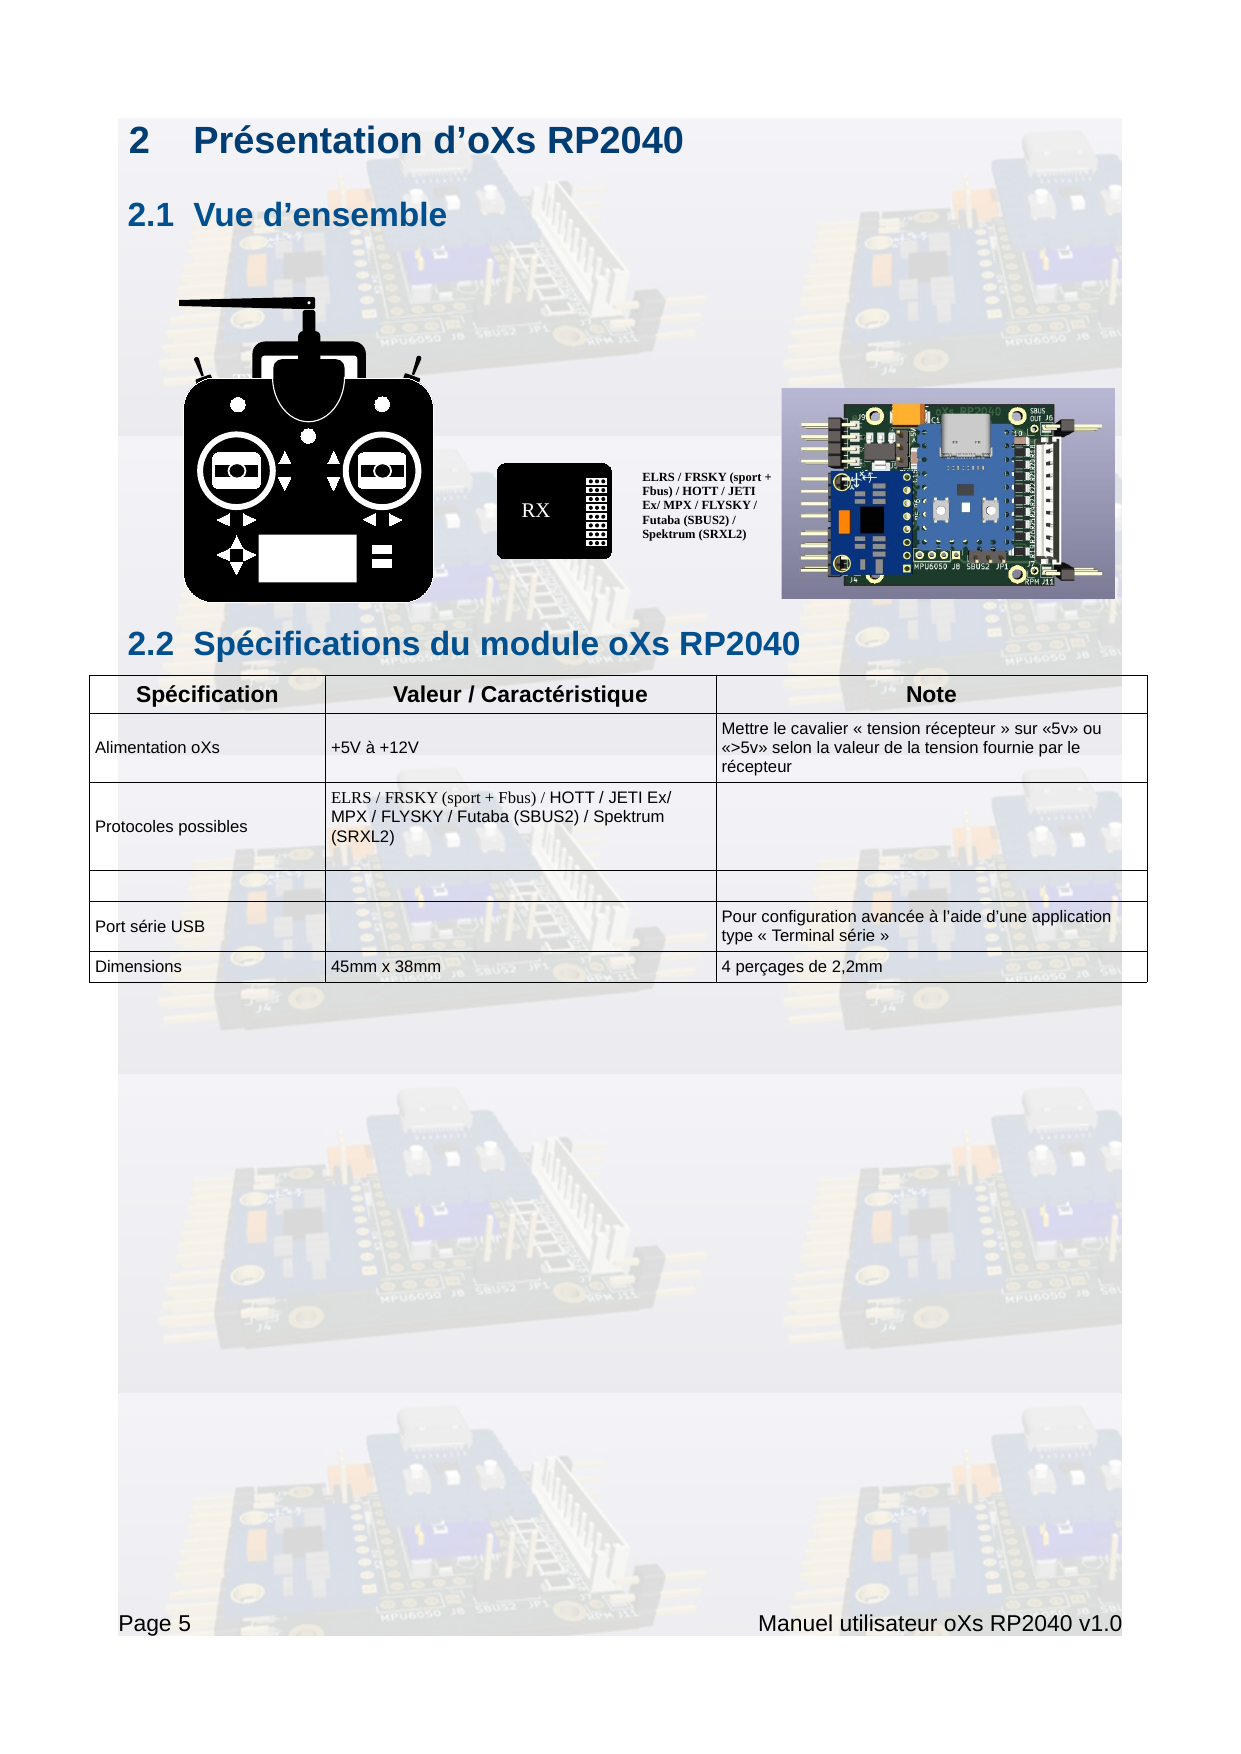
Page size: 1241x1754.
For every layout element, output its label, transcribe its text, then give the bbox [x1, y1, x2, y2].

table_cell [90, 871, 325, 901]
table_cell Dimensions [90, 952, 325, 982]
table_header Note [717, 676, 1147, 713]
subtitle Présentation d’oXs RP2040 [118, 118, 1122, 162]
table_cell Pour configuration avancée à l’aide d’une application type « Terminal série » [717, 902, 1147, 951]
table_cell 45mm x 38mm [326, 952, 716, 982]
table_cell [326, 902, 716, 951]
table_cell [717, 783, 1147, 870]
table_cell ELRS / FRSKY (sport + Fbus) / HOTT / JETI Ex/ MPX / FLYSKY / Futaba (SBUS2) / Spektrum (SRXL2) [326, 783, 716, 870]
table_header Spécification [90, 676, 325, 713]
table_cell Protocoles possibles [90, 783, 325, 870]
picture [781, 388, 1115, 599]
table_header Valeur / Caractéristique [326, 676, 716, 713]
table_cell 4 perçages de 2,2mm [717, 952, 1147, 982]
table_cell +5V à +12V [326, 714, 716, 782]
table_cell Port série USB [90, 902, 325, 951]
subtitle Vue d’ensemble [118, 195, 1122, 234]
table_cell [326, 871, 716, 901]
table_cell [717, 871, 1147, 901]
subtitle Spécifications du module oXs RP2040 [118, 624, 1122, 663]
table_cell Mettre le cavalier « tension récepteur » sur «5v» ou «>5v» selon la valeur de la tension fournie par le récepteur [717, 714, 1147, 782]
table_cell Alimentation oXs [90, 714, 325, 782]
